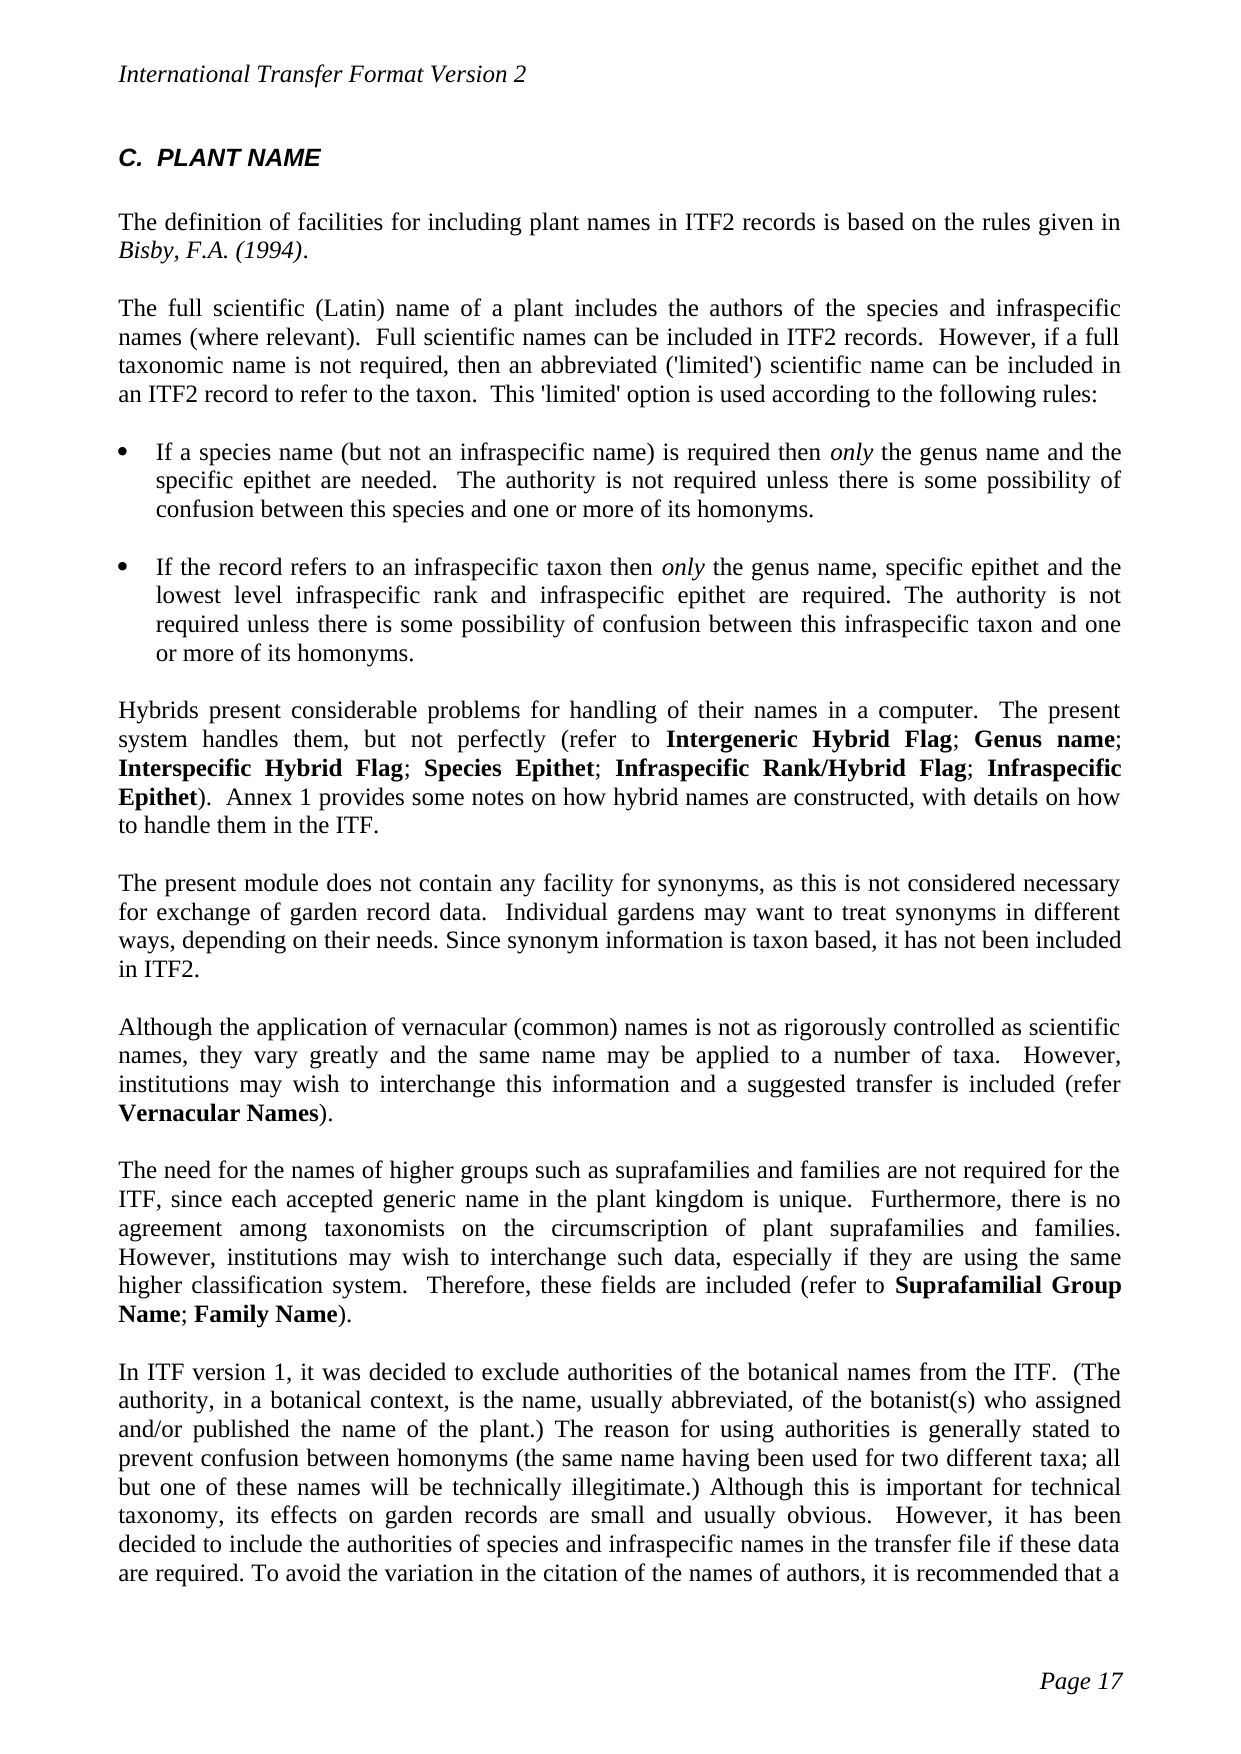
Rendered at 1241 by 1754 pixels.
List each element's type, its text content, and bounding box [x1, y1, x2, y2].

text The present module does not contain any facility for synonyms, as this is not considered necessary for exchange of garden record data. Individual gardens may want to treat synonyms in different ways, depending on their needs. Since synonym information is taxon based, it has not been included in ITF2. [118, 868, 1122, 983]
subtitle C. PLANT NAME [118, 143, 1122, 172]
text The need for the names of higher groups such as suprafamilies and families are not required for the ITF, since each accepted generic name in the plant kingdom is unique. Furthermore, there is no agreement among taxonomists on the circumscription of plant suprafamilies and families. However, institutions may wish to interchange such data, especially if they are using the same higher classification system. Therefore, these fields are included (refer to Suprafamilial Group Name; Family Name). [118, 1156, 1122, 1328]
text The full scientific (Latin) name of a plant includes the authors of the species and infraspecific names (where relevant). Full scientific names can be included in ITF2 records. However, if a full taxonomic name is not required, then an abbreviated ('limited') scientific name can be included in an ITF2 record to refer to the taxon. This 'limited' option is used according to the following rules: [118, 293, 1122, 408]
text In ITF version 1, it was decided to exclude authorities of the botanical names from the ITF. (The authority, in a botanical context, is the name, usually abbreviated, of the botanist(s) who assigned and/or published the name of the plant.) The reason for using authorities is generally stated to prevent confusion between homonyms (the same name having been used for two different taxa; all but one of these names will be technically illegitimate.) Although this is important for technical taxonomy, its effects on garden records are small and usually obvious. However, it has been decided to include the authorities of species and infraspecific names in the transfer file if these data are required. To avoid the variation in the citation of the names of authors, it is recommended that a [118, 1357, 1122, 1587]
text Although the application of vernacular (common) names is not as rigorously controlled as scientific names, they vary greatly and the same name may be applied to a number of taxa. However, institutions may wish to interchange this information and a suggested transfer is included (refer Vernacular Names). [118, 1012, 1122, 1127]
list If the record refers to an infraspecific taxon then only the genus name, specific epithet and the lowest level infraspecific rank and infraspecific epithet are required. The authority is not required unless there is some possibility of confusion between this infraspecific taxon and one or more of its homonyms. [118, 552, 1122, 667]
text The definition of facilities for including plant names in ITF2 records is based on the rules given in Bisby, F.A. (1994). [118, 207, 1122, 264]
list If a species name (but not an infraspecific name) is required then only the genus name and the specific epithet are needed. The authority is not required unless there is some possibility of confusion between this species and one or more of its homonyms. [118, 437, 1122, 523]
text Hybrids present considerable problems for handling of their names in a computer. The present system handles them, but not perfectly (refer to Intergeneric Hybrid Flag; Genus name; Interspecific Hybrid Flag; Species Epithet; Infraspecific Rank/Hybrid Flag; Infraspecific Epithet). Annex 1 provides some notes on how hybrid names are constructed, with details on how to handle them in the ITF. [118, 696, 1122, 839]
